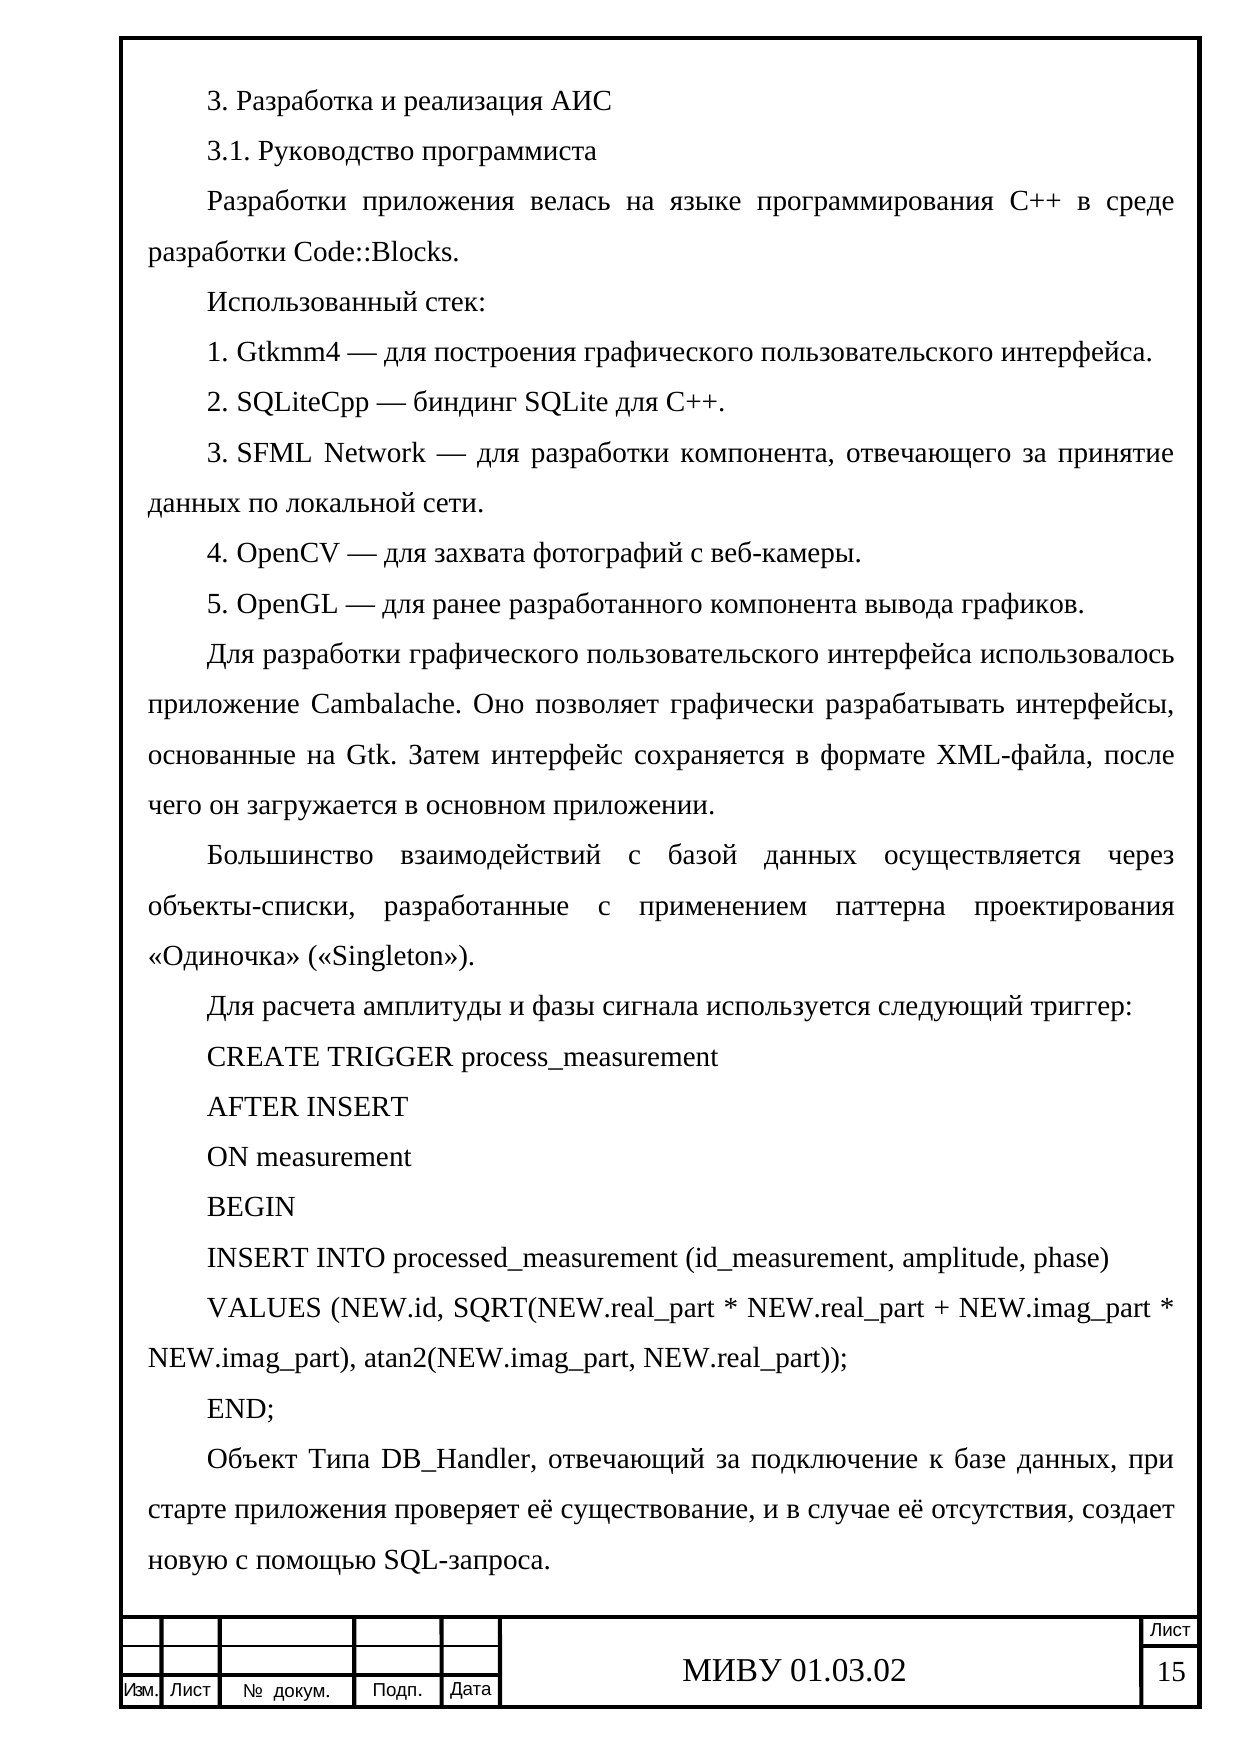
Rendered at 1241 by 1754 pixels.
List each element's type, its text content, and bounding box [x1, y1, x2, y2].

text Разработки приложения велась на языке программирования C++ в среде разработки Code::Blocks. [148, 183, 1175, 267]
text CREATE TRIGGER process_measurement [148, 1039, 1175, 1072]
text Для разработки графического пользовательского интерфейса использовалось приложение Cambalache. Оно позволяет графически разрабатывать интерфейсы, основанные на Gtk. Затем интерфейс сохраняется в формате XML-файла, после чего он загружается в основном приложении. [148, 636, 1175, 821]
text Использованный стек: [148, 284, 1175, 317]
text AFTER INSERT [148, 1089, 1175, 1122]
list SFML Network — для разработки компонента, отвечающего за принятие данных по локальной сети. [148, 435, 1175, 519]
text 3. Разработка и реализация АИС [148, 83, 1175, 116]
text BEGIN [148, 1189, 1175, 1223]
list SQLiteCpp — биндинг SQLite для C++. [148, 384, 1175, 418]
text INSERT INTO processed_measurement (id_measurement, amplitude, phase) [148, 1240, 1175, 1273]
text 3.1. Руководство программиста [148, 133, 1175, 167]
text ON measurement [148, 1139, 1175, 1173]
list OpenCV — для захвата фотографий с веб-камеры. [148, 536, 1175, 569]
text END; [148, 1391, 1175, 1424]
text Объект Типа DB_Handler, отвечающий за подключение к базе данных, при старте приложения проверяет её существование, и в случае её отсутствия, создает новую с помощью SQL-запроса. [148, 1441, 1175, 1575]
list OpenGL — для ранее разработанного компонента вывода графиков. [148, 586, 1175, 619]
text Для расчета амплитуды и фазы сигнала используется следующий триггер: [148, 988, 1175, 1022]
text VALUES (NEW.id, SQRT(NEW.real_part * NEW.real_part + NEW.imag_part * NEW.imag_part), atan2(NEW.imag_part, NEW.real_part)); [148, 1290, 1175, 1374]
list Gtkmm4 — для построения графического пользовательского интерфейса. [148, 334, 1175, 368]
text Большинство взаимодействий с базой данных осуществляется через объекты-списки, разработанные с применением паттерна проектирования «Одиночка» («Singleton»). [148, 837, 1175, 972]
